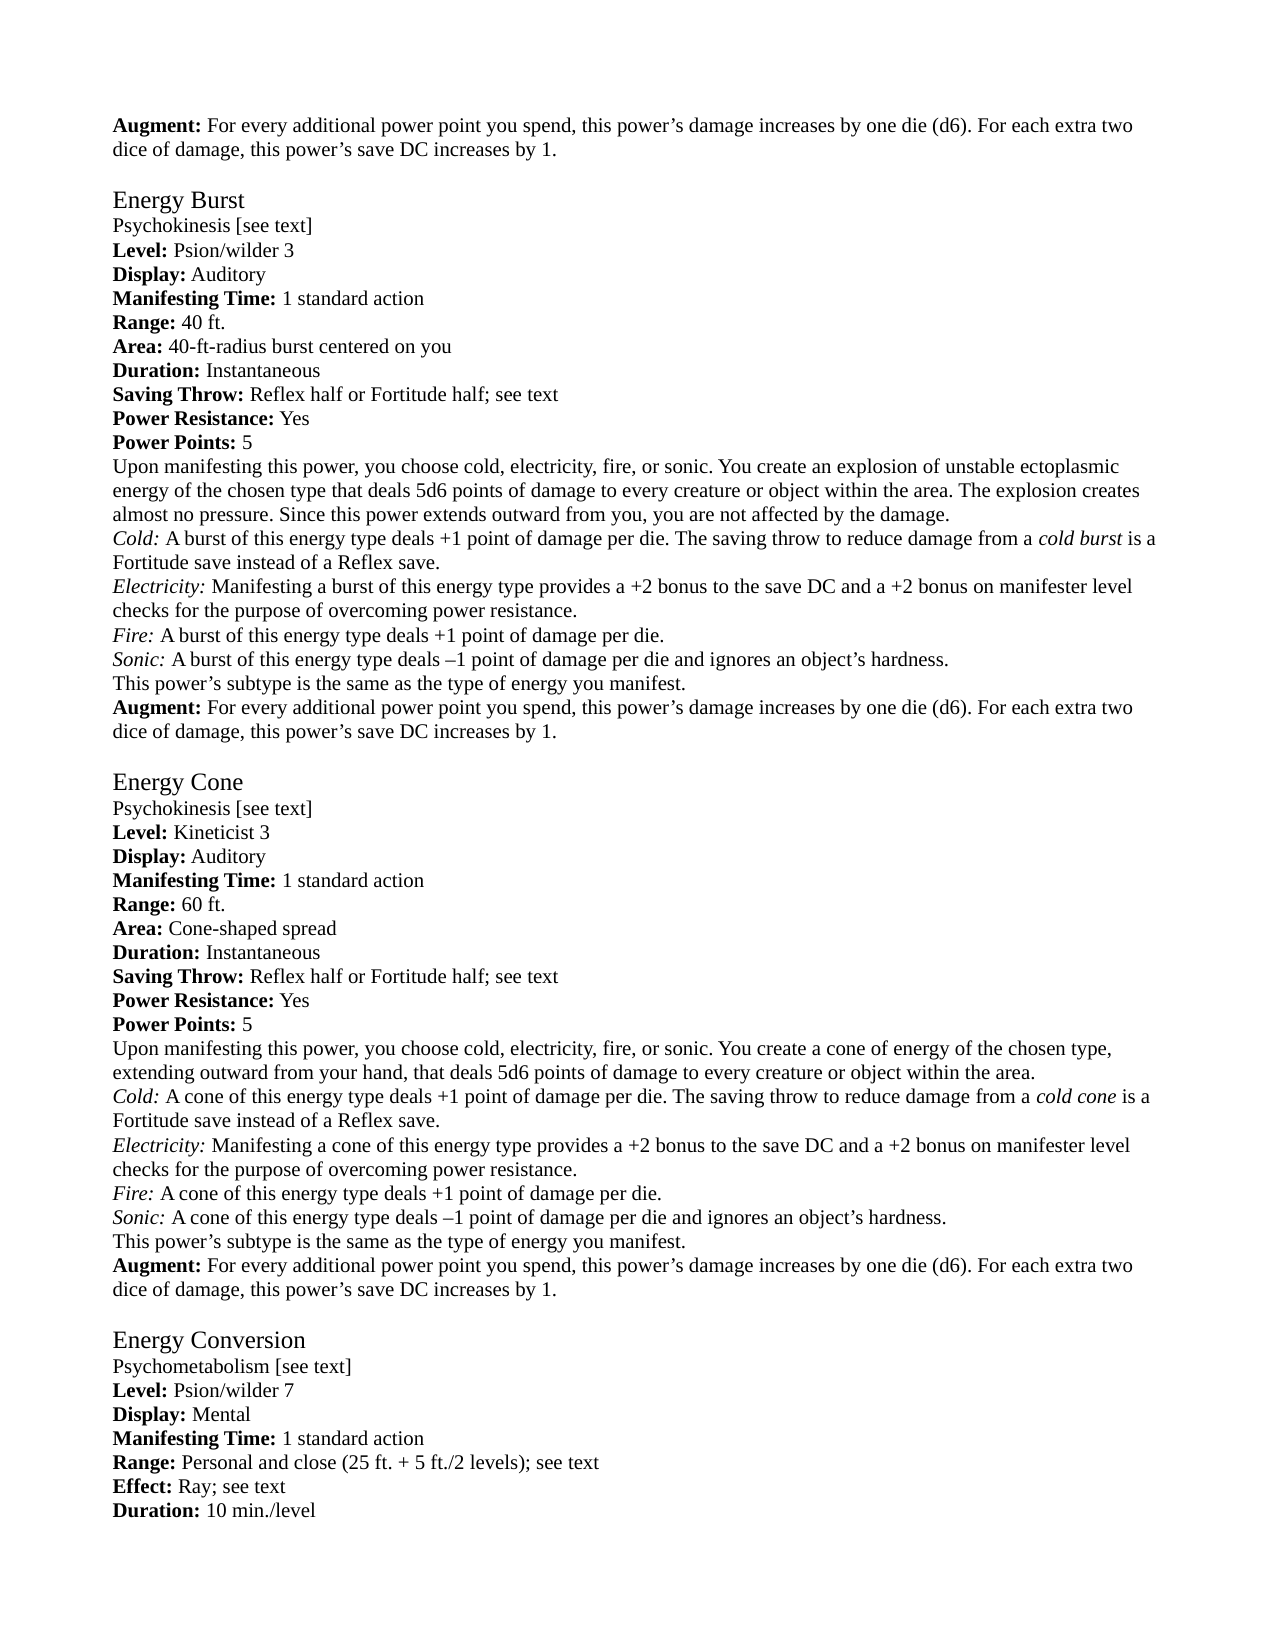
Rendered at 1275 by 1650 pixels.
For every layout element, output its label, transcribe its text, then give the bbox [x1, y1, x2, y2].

text Range: Personal and close (25 ft. + 5 ft./2 levels); see text [112, 1450, 1162, 1474]
text Effect: Ray; see text [112, 1474, 1162, 1498]
text Augment: For every additional power point you spend, this power’s damage increases by one die (d6). For each extra two dice of damage, this power’s save DC increases by 1. [112, 1253, 1162, 1301]
text Augment: For every additional power point you spend, this power’s damage increases by one die (d6). For each extra two dice of damage, this power’s save DC increases by 1. [112, 112, 1162, 161]
text Psychokinesis [see text] [112, 213, 1162, 237]
text Cold: A burst of this energy type deals +1 point of damage per die. The saving throw to reduce damage from a cold burst is a Fortitude save instead of a Reflex save. [112, 526, 1162, 574]
text Upon manifesting this power, you choose cold, electricity, fire, or sonic. You create a cone of energy of the chosen type, extending outward from your hand, that deals 5d6 points of damage to every creature or object within the area. [112, 1036, 1162, 1084]
text Area: Cone-shaped spread [112, 916, 1162, 940]
text Duration: 10 min./level [112, 1498, 1162, 1522]
text Level: Kineticist 3 [112, 820, 1162, 844]
subtitle Energy Conversion [112, 1325, 1162, 1354]
text This power’s subtype is the same as the type of energy you manifest. [112, 1229, 1162, 1253]
text Power Resistance: Yes [112, 988, 1162, 1012]
text Manifesting Time: 1 standard action [112, 286, 1162, 310]
text Power Points: 5 [112, 430, 1162, 454]
text Area: 40-ft-radius burst centered on you [112, 334, 1162, 358]
text Sonic: A burst of this energy type deals –1 point of damage per die and ignores an object’s hardness. [112, 647, 1162, 671]
text Range: 40 ft. [112, 310, 1162, 334]
text Manifesting Time: 1 standard action [112, 1426, 1162, 1450]
text Electricity: Manifesting a cone of this energy type provides a +2 bonus to the save DC and a +2 bonus on manifester level checks for the purpose of overcoming power resistance. [112, 1132, 1162, 1181]
text Cold: A cone of this energy type deals +1 point of damage per die. The saving throw to reduce damage from a cold cone is a Fortitude save instead of a Reflex save. [112, 1084, 1162, 1132]
text Duration: Instantaneous [112, 940, 1162, 964]
text Display: Mental [112, 1402, 1162, 1426]
text Fire: A burst of this energy type deals +1 point of damage per die. [112, 622, 1162, 647]
text Duration: Instantaneous [112, 358, 1162, 382]
text Electricity: Manifesting a burst of this energy type provides a +2 bonus to the save DC and a +2 bonus on manifester level checks for the purpose of overcoming power resistance. [112, 574, 1162, 622]
text Augment: For every additional power point you spend, this power’s damage increases by one die (d6). For each extra two dice of damage, this power’s save DC increases by 1. [112, 695, 1162, 743]
text Display: Auditory [112, 262, 1162, 286]
text Saving Throw: Reflex half or Fortitude half; see text [112, 964, 1162, 988]
text Psychometabolism [see text] [112, 1354, 1162, 1378]
text Sonic: A cone of this energy type deals –1 point of damage per die and ignores an object’s hardness. [112, 1205, 1162, 1229]
text Power Resistance: Yes [112, 406, 1162, 430]
subtitle Energy Cone [112, 767, 1162, 796]
text Manifesting Time: 1 standard action [112, 868, 1162, 892]
text Power Points: 5 [112, 1012, 1162, 1036]
text Level: Psion/wilder 3 [112, 237, 1162, 262]
text Psychokinesis [see text] [112, 796, 1162, 820]
text Level: Psion/wilder 7 [112, 1378, 1162, 1402]
subtitle Energy Burst [112, 185, 1162, 213]
text Saving Throw: Reflex half or Fortitude half; see text [112, 382, 1162, 406]
text Upon manifesting this power, you choose cold, electricity, fire, or sonic. You create an explosion of unstable ectoplasmic energy of the chosen type that deals 5d6 points of damage to every creature or object within the area. The explosion creates almost no pressure. Since this power extends outward from you, you are not affected by the damage. [112, 454, 1162, 526]
text Range: 60 ft. [112, 892, 1162, 916]
text Display: Auditory [112, 844, 1162, 868]
text Fire: A cone of this energy type deals +1 point of damage per die. [112, 1181, 1162, 1205]
text This power’s subtype is the same as the type of energy you manifest. [112, 671, 1162, 695]
